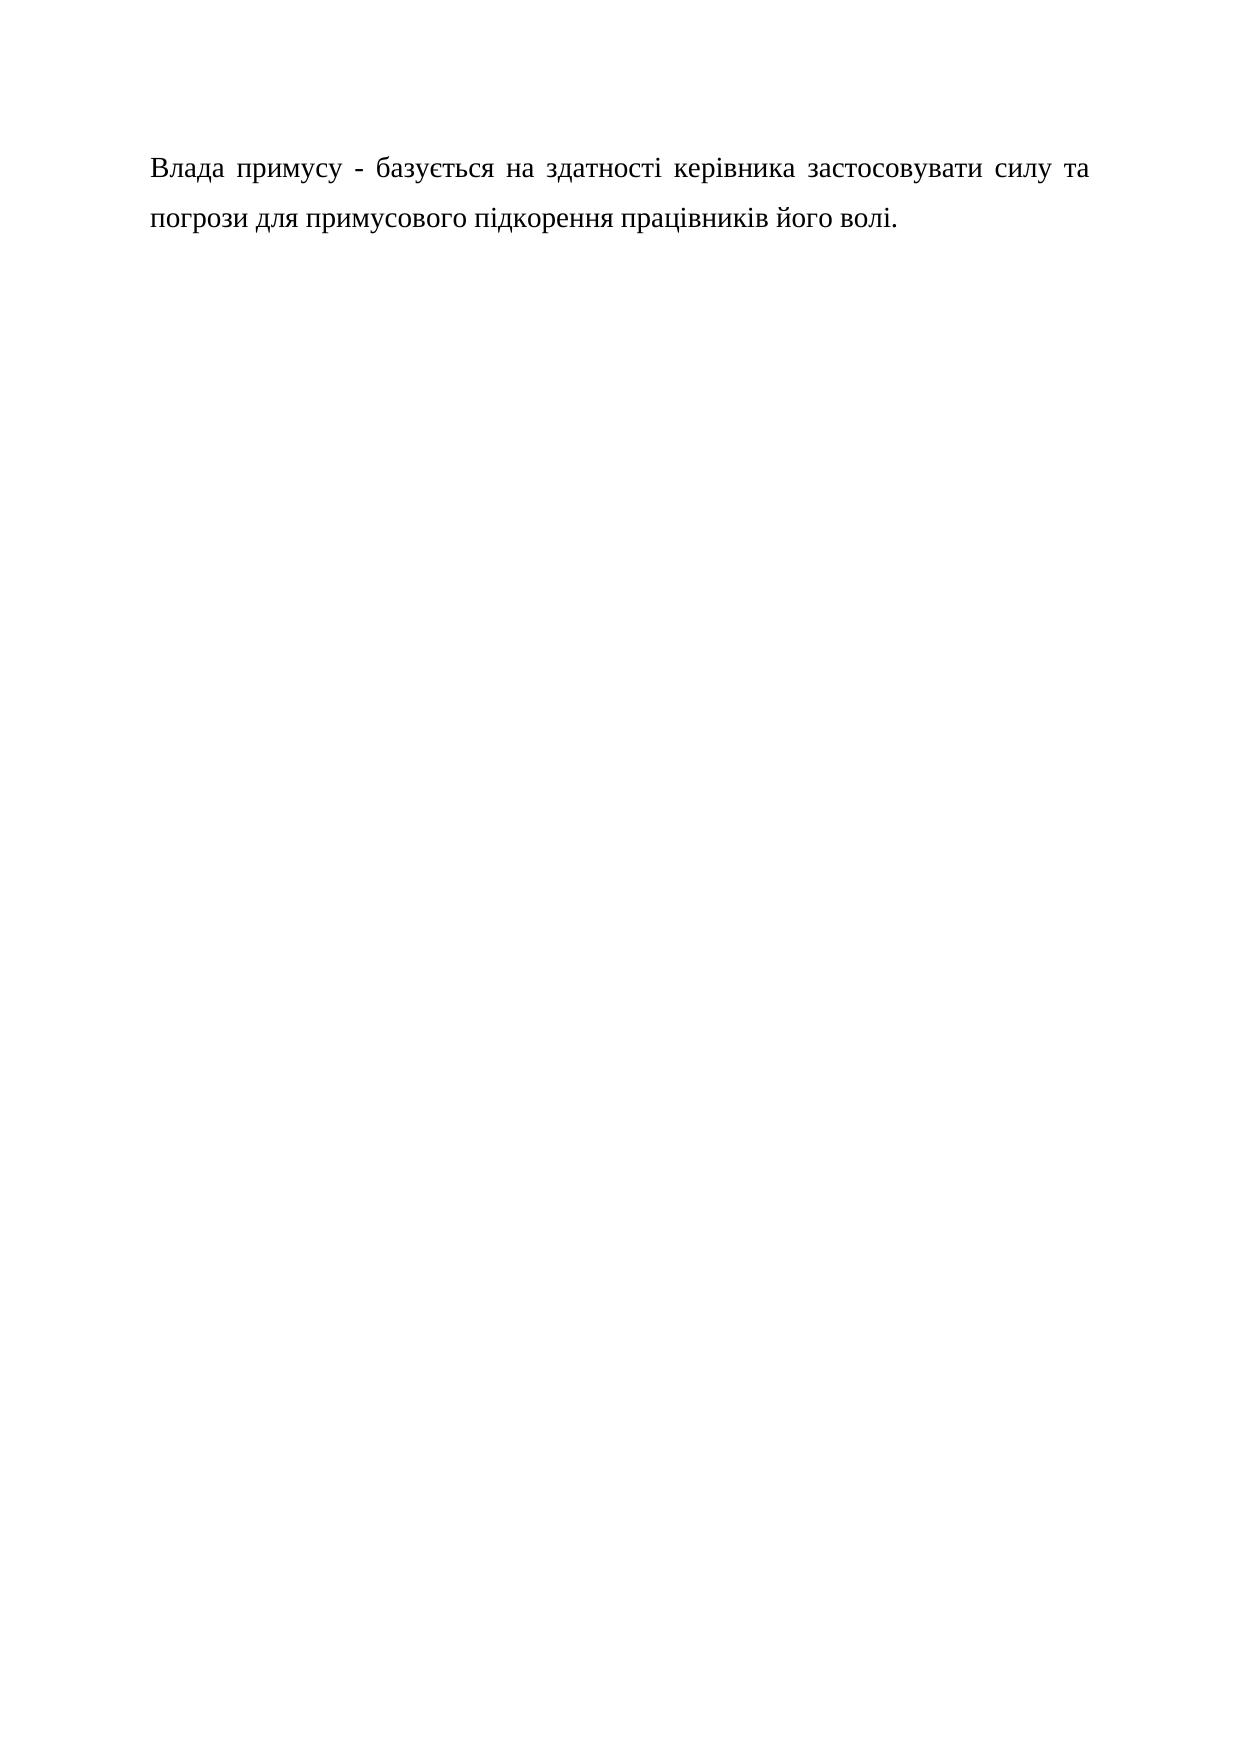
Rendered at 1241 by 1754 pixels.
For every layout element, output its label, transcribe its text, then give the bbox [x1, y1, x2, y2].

text Влада примусу - базується на здатності керівника застосовувати силу та погрози для примусового підкорення працівників його волі. [150, 150, 1090, 234]
